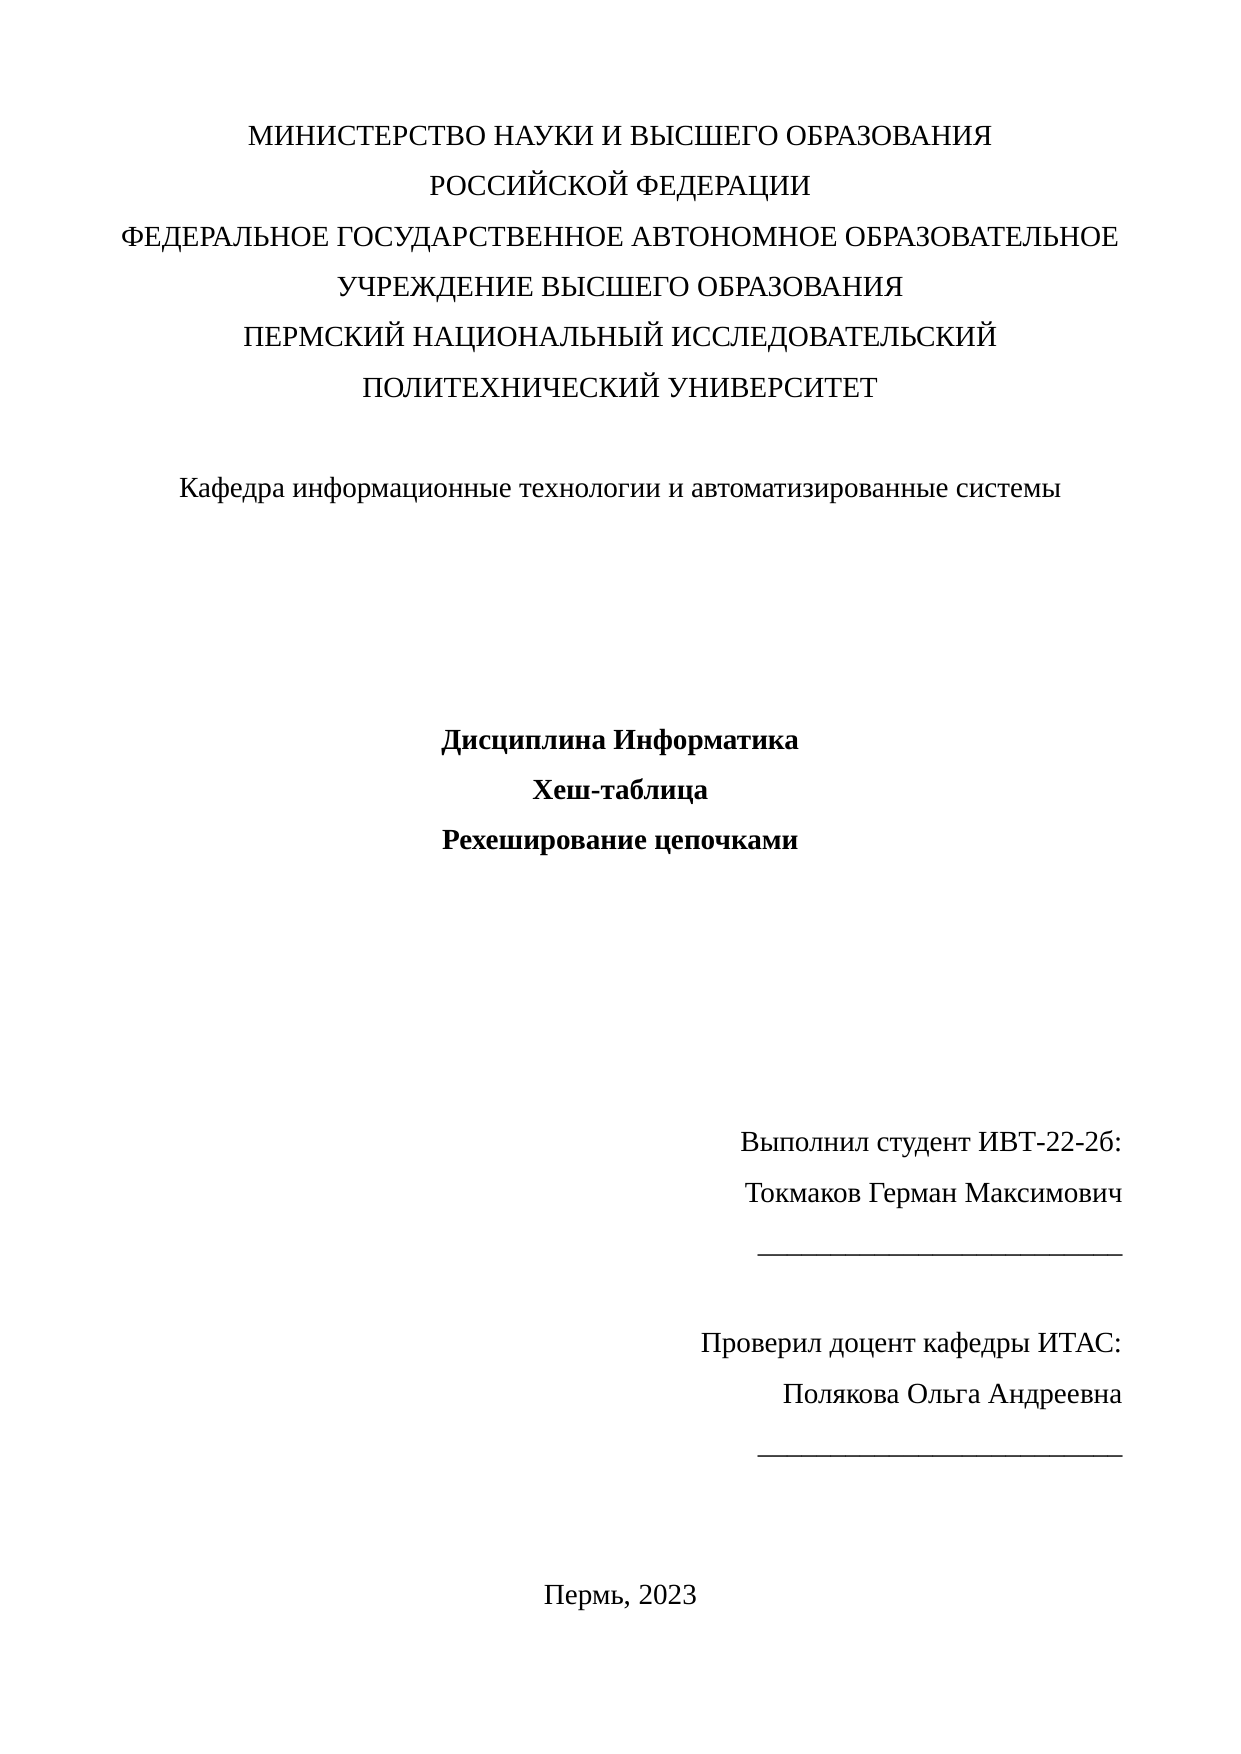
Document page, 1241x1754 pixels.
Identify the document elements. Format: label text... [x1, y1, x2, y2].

text Рехеширование цепочками [118, 822, 1122, 856]
text Кафедра информационные технологии и автоматизированные системы [118, 470, 1122, 504]
text МИНИСТЕРСТВО НАУКИ И ВЫСШЕГО ОБРАЗОВАНИЯ РОССИЙСКОЙ ФЕДЕРАЦИИ [118, 118, 1122, 202]
text Токмаков Герман Максимович [118, 1175, 1122, 1208]
text Проверил доцент кафедры ИТАС: [118, 1326, 1122, 1359]
text Выполнил студент ИВТ-22-2б: [118, 1124, 1122, 1158]
text ФЕДЕРАЛЬНОЕ ГОСУДАРСТВЕННОЕ АВТОНОМНОЕ ОБРАЗОВАТЕЛЬНОЕ УЧРЕЖДЕНИЕ ВЫСШЕГО ОБРАЗОВАНИЯ [118, 219, 1122, 303]
text Пермь, 2023 [118, 1577, 1122, 1611]
text Дисциплина Информатика [118, 722, 1122, 755]
text ПЕРМСКИЙ НАЦИОНАЛЬНЫЙ ИССЛЕДОВАТЕЛЬСКИЙ ПОЛИТЕХНИЧЕСКИЙ УНИВЕРСИТЕТ [118, 319, 1122, 403]
text Полякова Ольга Андреевна [118, 1376, 1122, 1409]
text _________________________ [118, 1426, 1122, 1460]
text Хеш-таблица [118, 772, 1122, 806]
text _________________________ [118, 1225, 1122, 1258]
